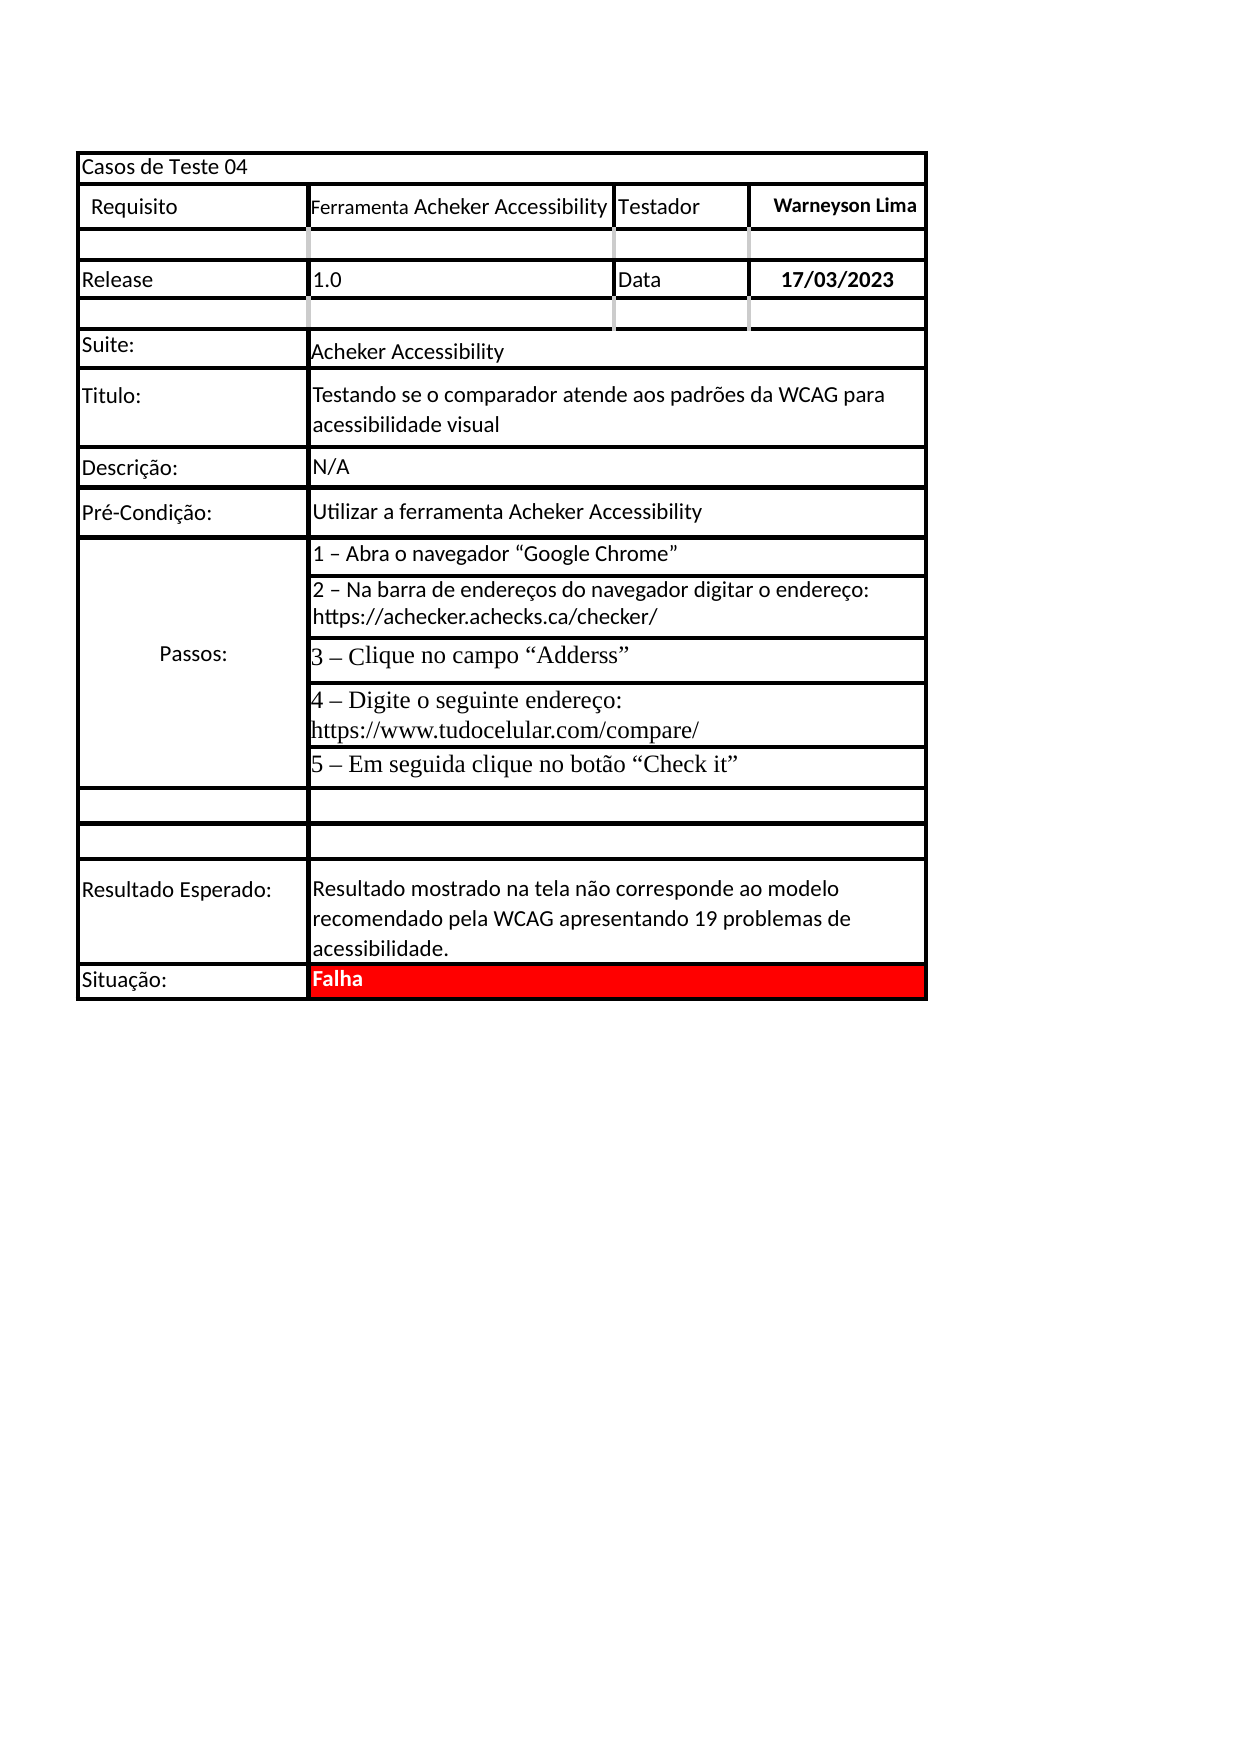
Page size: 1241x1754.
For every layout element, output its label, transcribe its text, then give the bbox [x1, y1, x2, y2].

table_cell [311, 300, 612, 327]
table_cell [311, 231, 612, 258]
table_cell [311, 826, 924, 857]
table_cell 5 – Em seguida clique no botão “Check it” [311, 749, 924, 786]
table_cell Falha [311, 966, 924, 997]
table_cell Release [80, 262, 306, 296]
table_cell [311, 790, 924, 821]
table_cell [80, 826, 306, 857]
table_cell [751, 300, 924, 327]
table_cell 2 – Na barra de endereços do navegador digitar o endereço: https://achecker.achecks.ca/checker/ [311, 578, 924, 636]
table_cell Acheker Accessibility [311, 331, 924, 366]
table_cell 1.0 [311, 262, 612, 296]
table_cell [80, 300, 306, 327]
table_cell 17/03/2023 [751, 262, 924, 296]
table_cell Suite: [80, 331, 306, 366]
table_cell [751, 231, 924, 258]
table_cell [80, 231, 306, 258]
table_cell Ferramenta Acheker Accessibility [311, 186, 612, 227]
table_cell [616, 231, 747, 258]
table_cell Utilizar a ferramenta Acheker Accessibility [311, 490, 924, 535]
table_header Casos de Teste 04 [80, 155, 924, 182]
table_cell Resultado Esperado: [80, 861, 306, 962]
table_cell Testando se o comparador atende aos padrões da WCAG para acessibilidade visual [311, 370, 924, 445]
table_cell [616, 300, 747, 327]
table_cell Resultado mostrado na tela não corresponde ao modelo recomendado pela WCAG apresentando 19 problemas de acessibilidade. [311, 861, 924, 962]
table_cell Requisito [80, 186, 306, 227]
table_cell Warneyson Lima [751, 186, 924, 227]
table_cell Situação: [80, 966, 306, 997]
table_cell 4 – Digite o seguinte endereço: https://www.tudocelular.com/compare/ [311, 685, 924, 744]
table_cell Pré-Condição: [80, 490, 306, 535]
table_cell Descrição: [80, 449, 306, 485]
table_cell Testador [616, 186, 747, 227]
table_cell [80, 790, 306, 821]
table_cell Passos: [80, 540, 306, 786]
table_cell N/A [311, 449, 924, 485]
table_cell 1 – Abra o navegador “Google Chrome” [311, 540, 924, 574]
table_cell Titulo: [80, 370, 306, 445]
table_cell 3 – Clique no campo “Adderss” [311, 640, 924, 681]
table_cell Data [616, 262, 747, 296]
